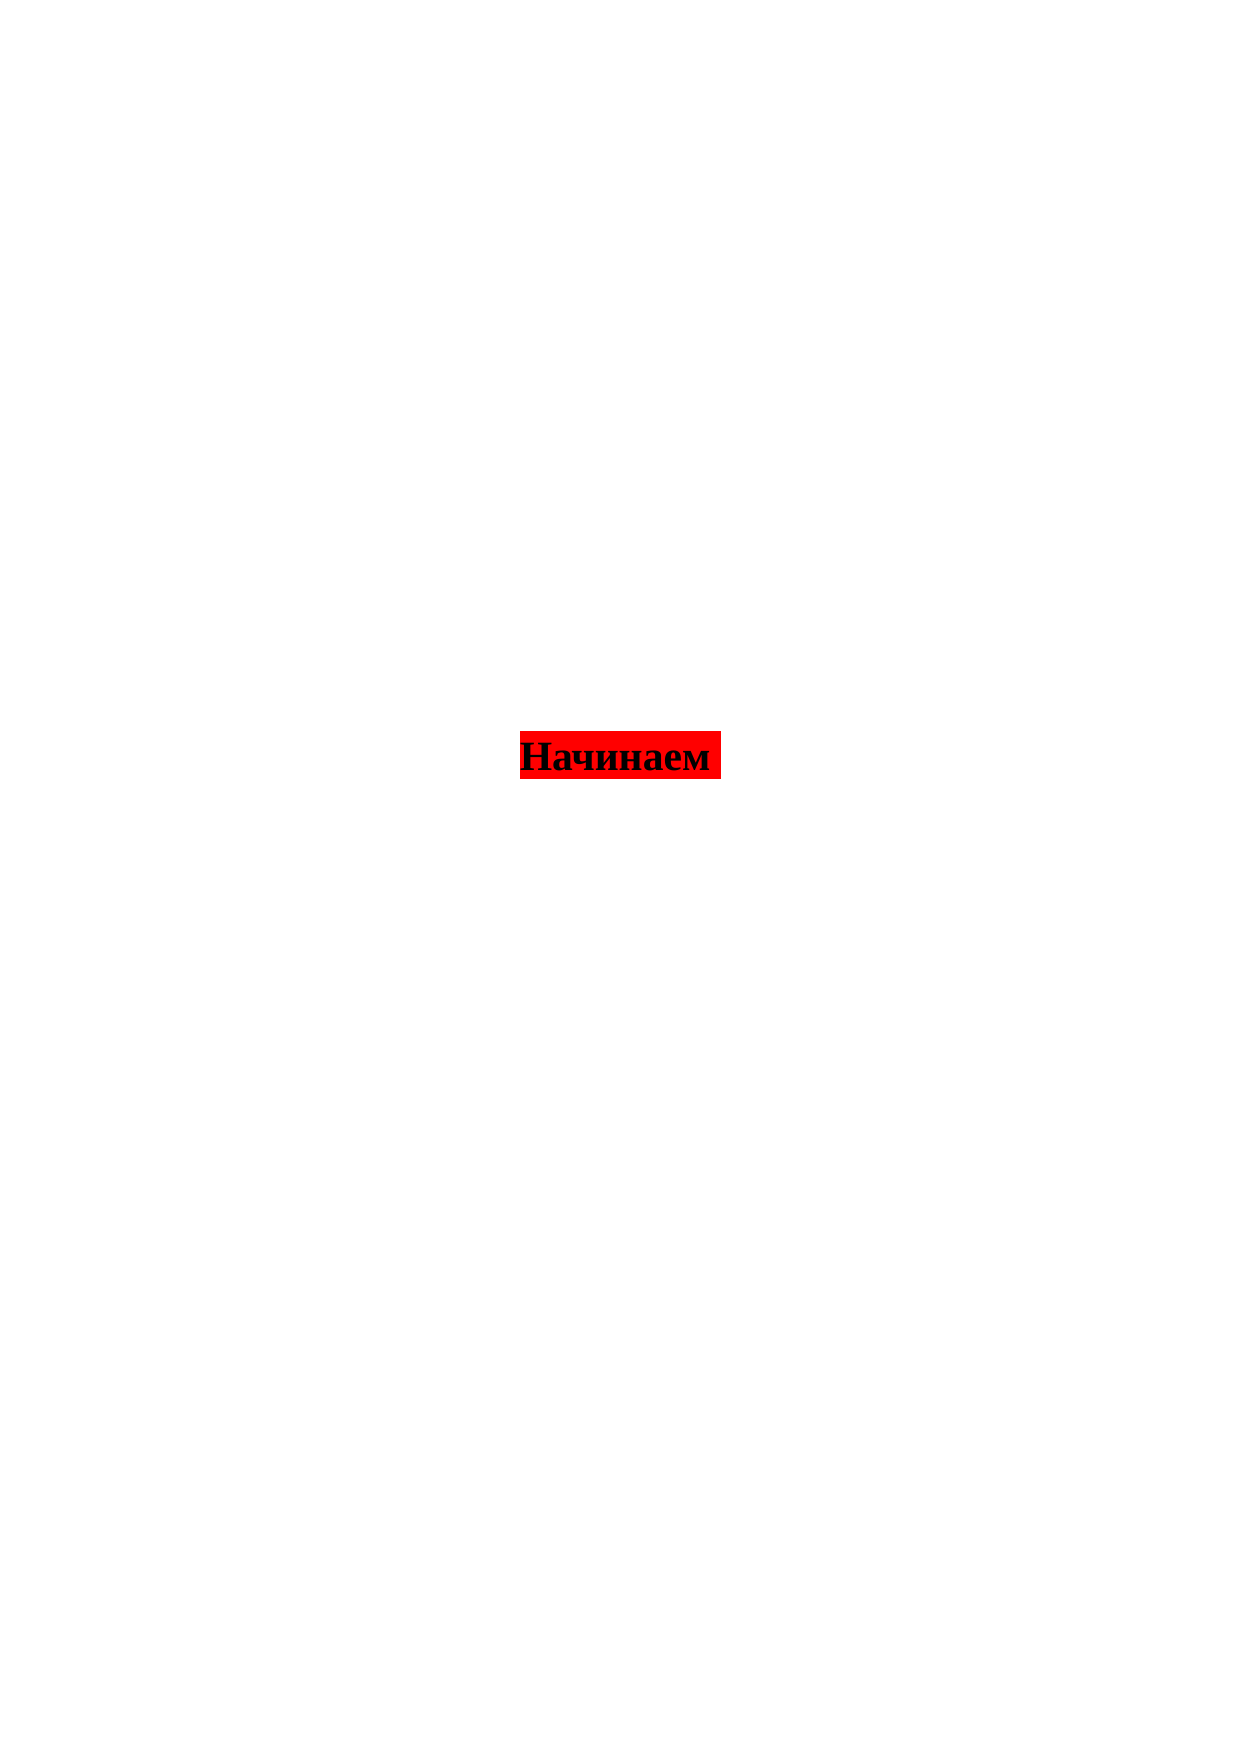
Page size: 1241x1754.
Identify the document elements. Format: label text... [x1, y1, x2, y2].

text Начинаем [118, 731, 1122, 779]
